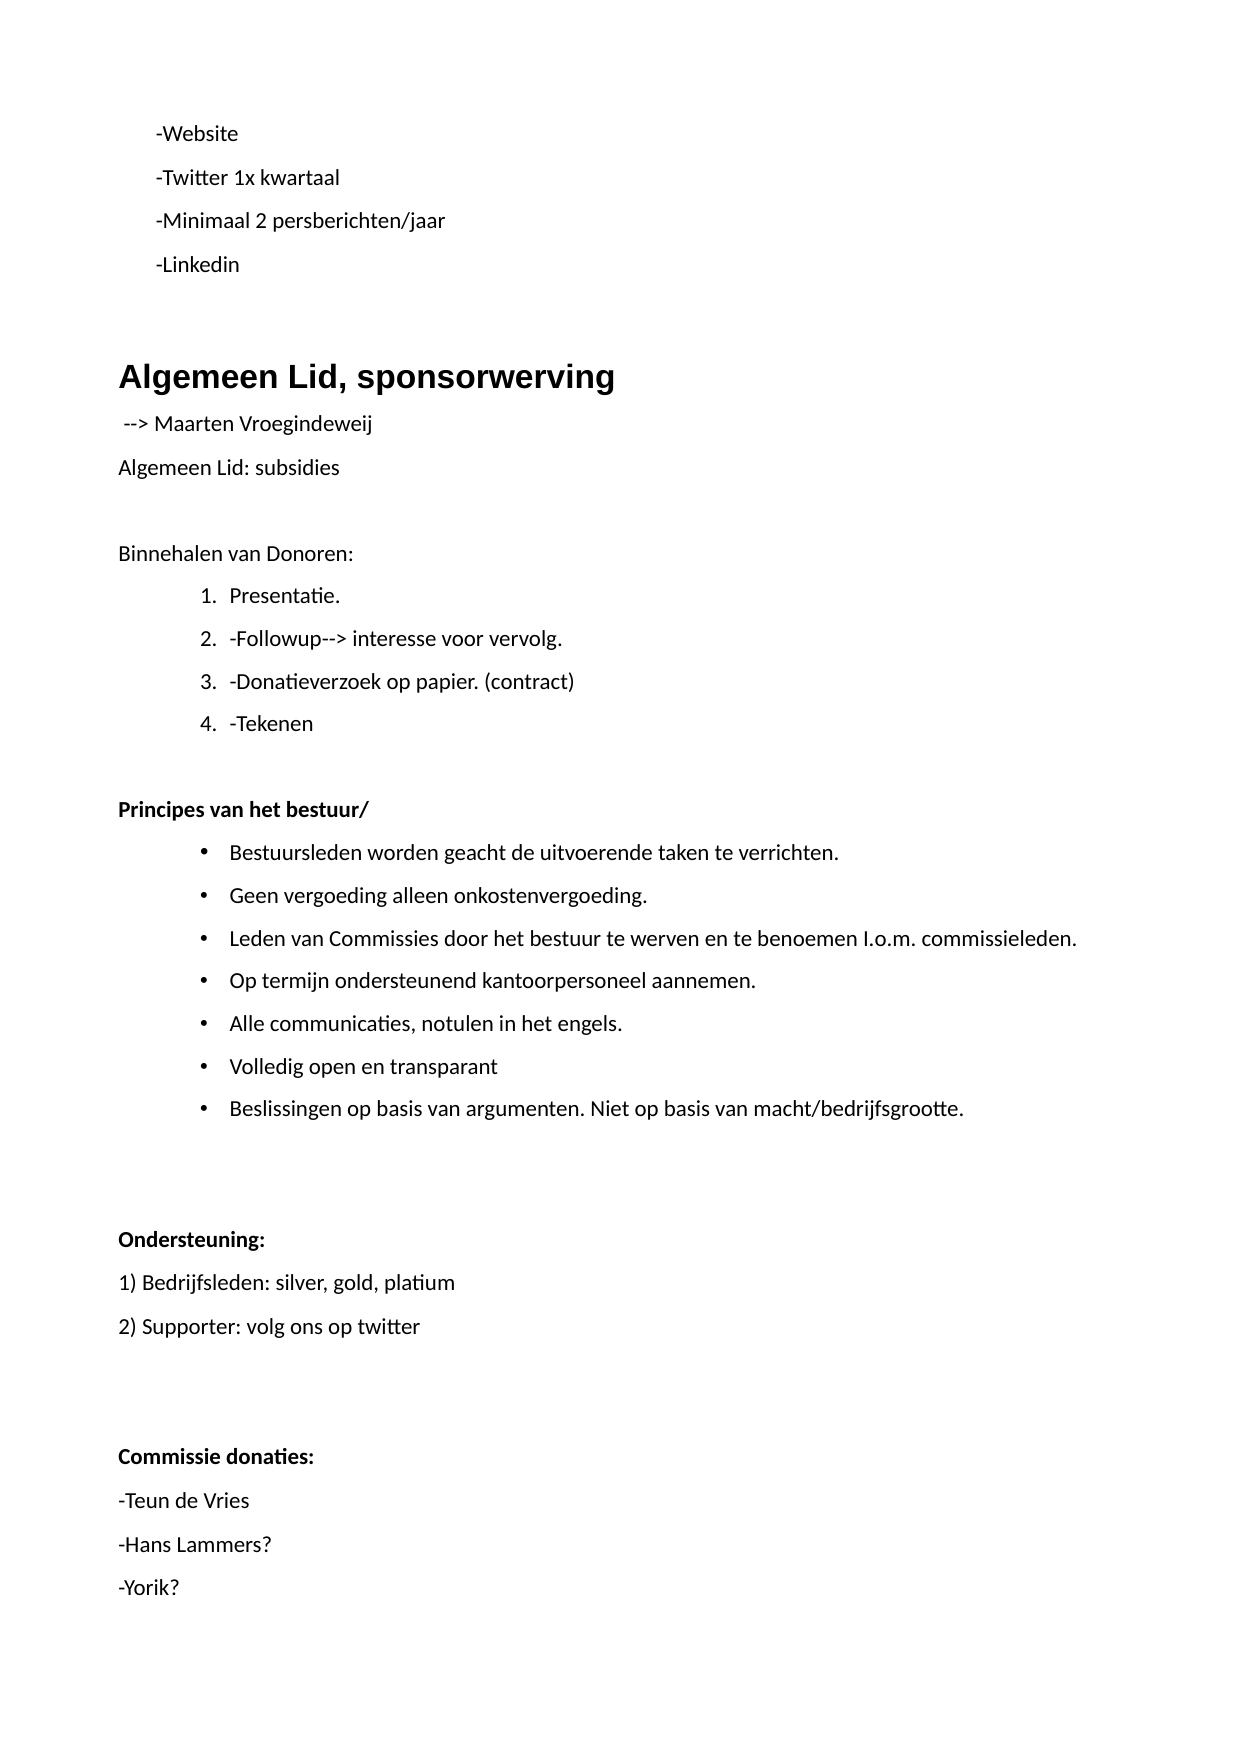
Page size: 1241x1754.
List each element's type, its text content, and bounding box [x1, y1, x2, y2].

list Presentatie. [200, 581, 1122, 609]
text -Website [156, 118, 1122, 147]
text -Linkedin [156, 249, 1122, 278]
text -Yorik? [118, 1572, 1122, 1601]
text Binnehalen van Donoren: [118, 539, 1122, 567]
list Bestuursleden worden geacht de uitvoerende taken te verrichten. [200, 838, 1122, 866]
subtitle Algemeen Lid, sponsorwerving [118, 357, 1122, 396]
text -Minimaal 2 persberichten/jaar [156, 205, 1122, 234]
list -Donatieverzoek op papier. (contract) [200, 667, 1122, 695]
text -Hans Lammers? [118, 1529, 1122, 1558]
list Alle communicaties, notulen in het engels. [200, 1009, 1122, 1037]
text Algemeen Lid: subsidies [118, 452, 1122, 481]
text 2) Supporter: volg ons op twitter [118, 1311, 1122, 1340]
text Ondersteuning: [118, 1224, 1122, 1253]
list -Followup--> interesse voor vervolg. [200, 624, 1122, 652]
text Principes van het bestuur/ [118, 796, 1122, 824]
list Leden van Commissies door het bestuur te werven en te benoemen I.o.m. commissieleden. [200, 924, 1122, 952]
list Op termijn ondersteunend kantoorpersoneel aannemen. [200, 966, 1122, 994]
list Volledig open en transparant [200, 1052, 1122, 1080]
list -Tekenen [200, 709, 1122, 738]
text --> Maarten Vroegindeweij [118, 408, 1122, 437]
text Commissie donaties: [118, 1441, 1122, 1471]
list Beslissingen op basis van argumenten. Niet op basis van macht/bedrijfsgrootte. [200, 1094, 1122, 1123]
text -Teun de Vries [118, 1485, 1122, 1514]
text -Twitter 1x kwartaal [156, 162, 1122, 191]
text 1) Bedrijfsleden: silver, gold, platium [118, 1267, 1122, 1297]
list Geen vergoeding alleen onkostenvergoeding. [200, 881, 1122, 909]
